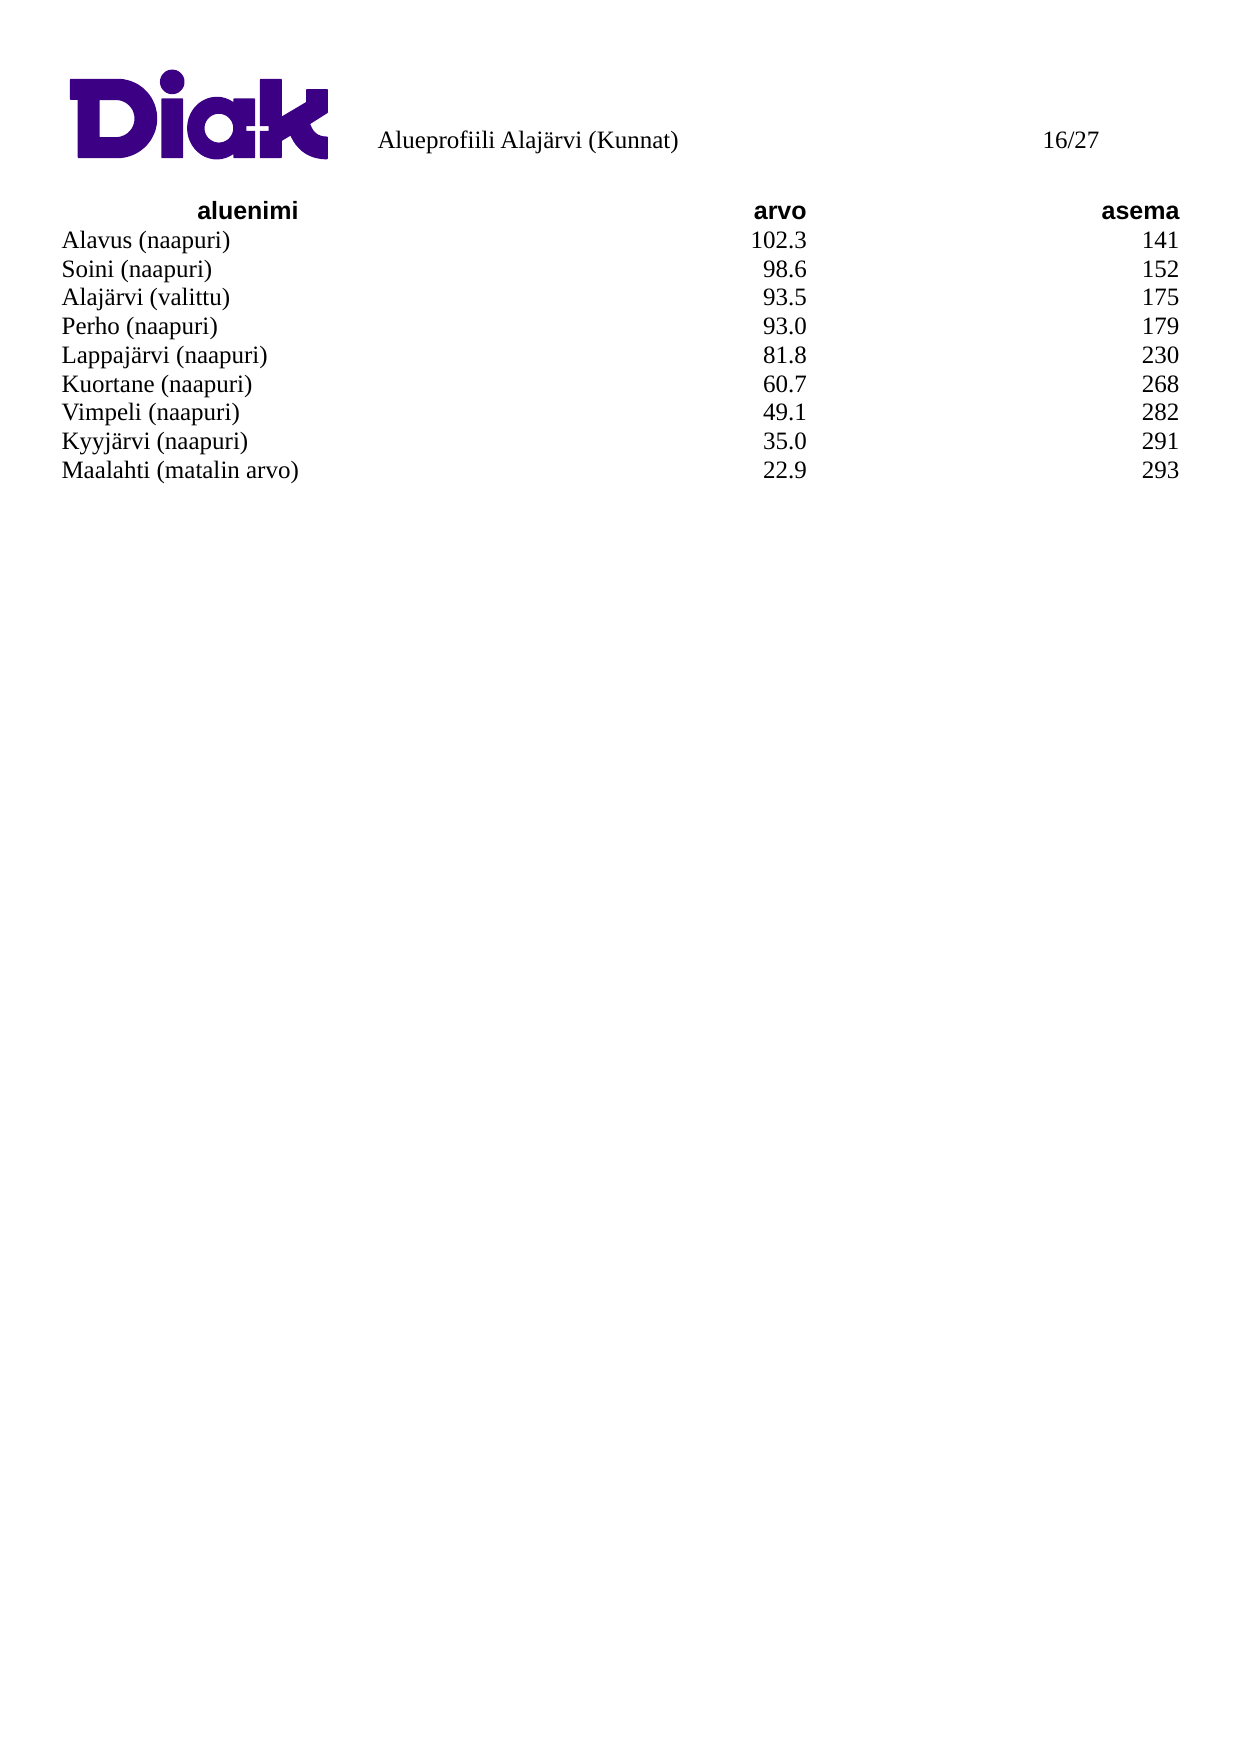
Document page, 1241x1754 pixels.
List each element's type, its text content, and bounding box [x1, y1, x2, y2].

table_cell 81.8 [434, 340, 806, 369]
table_cell 175 [806, 283, 1179, 311]
table_cell 230 [806, 340, 1179, 369]
table_cell 22.9 [434, 455, 806, 484]
table_cell 93.0 [434, 311, 806, 340]
table_cell 98.6 [434, 254, 806, 282]
table_header asema [806, 196, 1179, 225]
table_cell 179 [806, 311, 1179, 340]
table_cell 282 [806, 398, 1179, 426]
table_cell 291 [806, 426, 1179, 455]
table_cell Lappajärvi (naapuri) [61, 340, 434, 369]
table_cell Alavus (naapuri) [61, 225, 434, 254]
table_cell Alajärvi (valittu) [61, 283, 434, 311]
table_cell Maalahti (matalin arvo) [61, 455, 434, 484]
table_header arvo [434, 196, 806, 225]
table_cell Vimpeli (naapuri) [61, 398, 434, 426]
table_cell 102.3 [434, 225, 806, 254]
table_cell Kuortane (naapuri) [61, 369, 434, 397]
table_cell 293 [806, 455, 1179, 484]
table_header aluenimi [61, 196, 434, 225]
table_cell 141 [806, 225, 1179, 254]
table_cell 60.7 [434, 369, 806, 397]
table_cell Perho (naapuri) [61, 311, 434, 340]
table_cell 93.5 [434, 283, 806, 311]
table_cell 268 [806, 369, 1179, 397]
table_cell Kyyjärvi (naapuri) [61, 426, 434, 455]
table_cell 152 [806, 254, 1179, 282]
table_cell 49.1 [434, 398, 806, 426]
table_cell 35.0 [434, 426, 806, 455]
table_cell Soini (naapuri) [61, 254, 434, 282]
